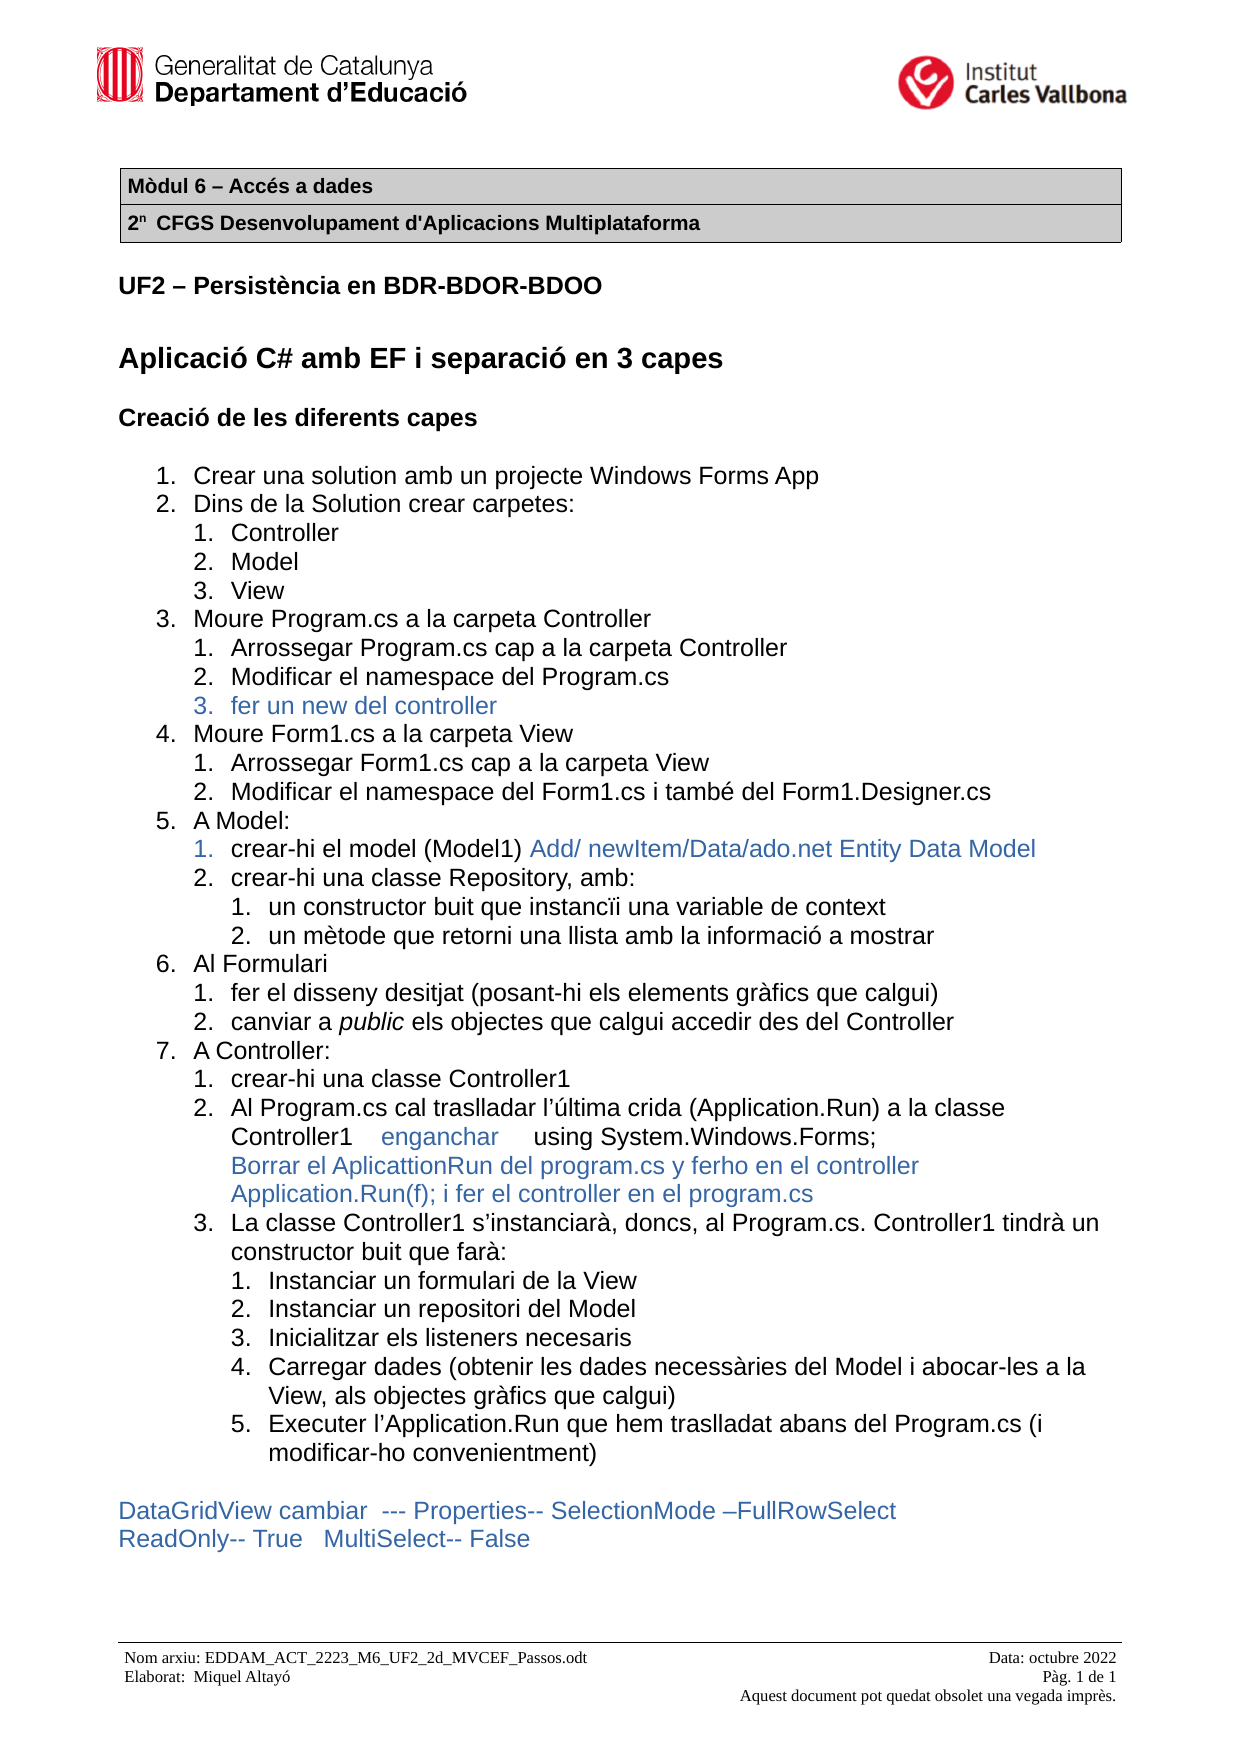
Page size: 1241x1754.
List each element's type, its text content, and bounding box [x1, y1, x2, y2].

list Al Program.cs cal traslladar l’última crida (Application.Run) a la classe Controller1 enganchar using System.Windows.Forms; [193, 1093, 1122, 1151]
list Arrossegar Program.cs cap a la carpeta Controller [193, 633, 1122, 662]
list Moure Form1.cs a la carpeta View [156, 719, 1122, 748]
list fer el disseny desitjat (posant-hi els elements gràfics que calgui) [193, 978, 1122, 1007]
list View [193, 576, 1122, 604]
list crear-hi una classe Repository, amb: [193, 863, 1122, 892]
table_header Mòdul 6 – Accés a dades [121, 169, 1121, 204]
text ReadOnly-- True MultiSelect-- False [118, 1524, 1122, 1553]
list Al Formulari [156, 949, 1122, 978]
list crear-hi el model (Model1) Add/ newItem/Data/ado.net Entity Data Model [193, 834, 1122, 863]
list Dins de la Solution crear carpetes: [156, 489, 1122, 518]
list canviar a public els objectes que calgui accedir des del Controller [193, 1007, 1122, 1036]
list A Model: [156, 806, 1122, 834]
list Executer l’Application.Run que hem traslladat abans del Program.cs (i modificar-ho convenientment) [231, 1409, 1122, 1467]
list A Controller: [156, 1036, 1122, 1064]
list crear-hi una classe Controller1 [193, 1064, 1122, 1093]
list Arrossegar Form1.cs cap a la carpeta View [193, 748, 1122, 777]
text Aplicació C# amb EF i separació en 3 capes [118, 341, 1122, 374]
list Borrar el AplicattionRun del program.cs y ferho en el controller [193, 1151, 1122, 1179]
list Modificar el namespace del Form1.cs i també del Form1.Designer.cs [193, 777, 1122, 806]
text Creació de les diferents capes [118, 403, 1122, 432]
list Modificar el namespace del Program.cs [193, 662, 1122, 691]
list un mètode que retorni una llista amb la informació a mostrar [231, 921, 1122, 949]
list Inicialitzar els listeners necesaris [231, 1323, 1122, 1352]
list Application.Run(f); i fer el controller en el program.cs [193, 1179, 1122, 1208]
text UF2 – Persistència en BDR-BDOR-BDOO [118, 271, 1122, 300]
list Model [193, 547, 1122, 576]
list Controller [193, 518, 1122, 547]
list Instanciar un formulari de la View [231, 1266, 1122, 1294]
list un constructor buit que instancïi una variable de context [231, 892, 1122, 921]
list fer un new del controller [193, 691, 1122, 719]
list Instanciar un repositori del Model [231, 1294, 1122, 1323]
list Carregar dades (obtenir les dades necessàries del Model i abocar-les a la View, als objectes gràfics que calgui) [231, 1352, 1122, 1409]
list Moure Program.cs a la carpeta Controller [156, 604, 1122, 633]
table_cell 2n CFGS Desenvolupament d'Aplicacions Multiplataforma [121, 205, 1121, 242]
picture [97, 47, 494, 110]
text DataGridView cambiar --- Properties-- SelectionMode –FullRowSelect [118, 1496, 1122, 1524]
list Crear una solution amb un projecte Windows Forms App [156, 461, 1122, 489]
list La classe Controller1 s’instanciarà, doncs, al Program.cs. Controller1 tindrà un constructor buit que farà: [193, 1208, 1122, 1266]
picture [896, 53, 1138, 112]
